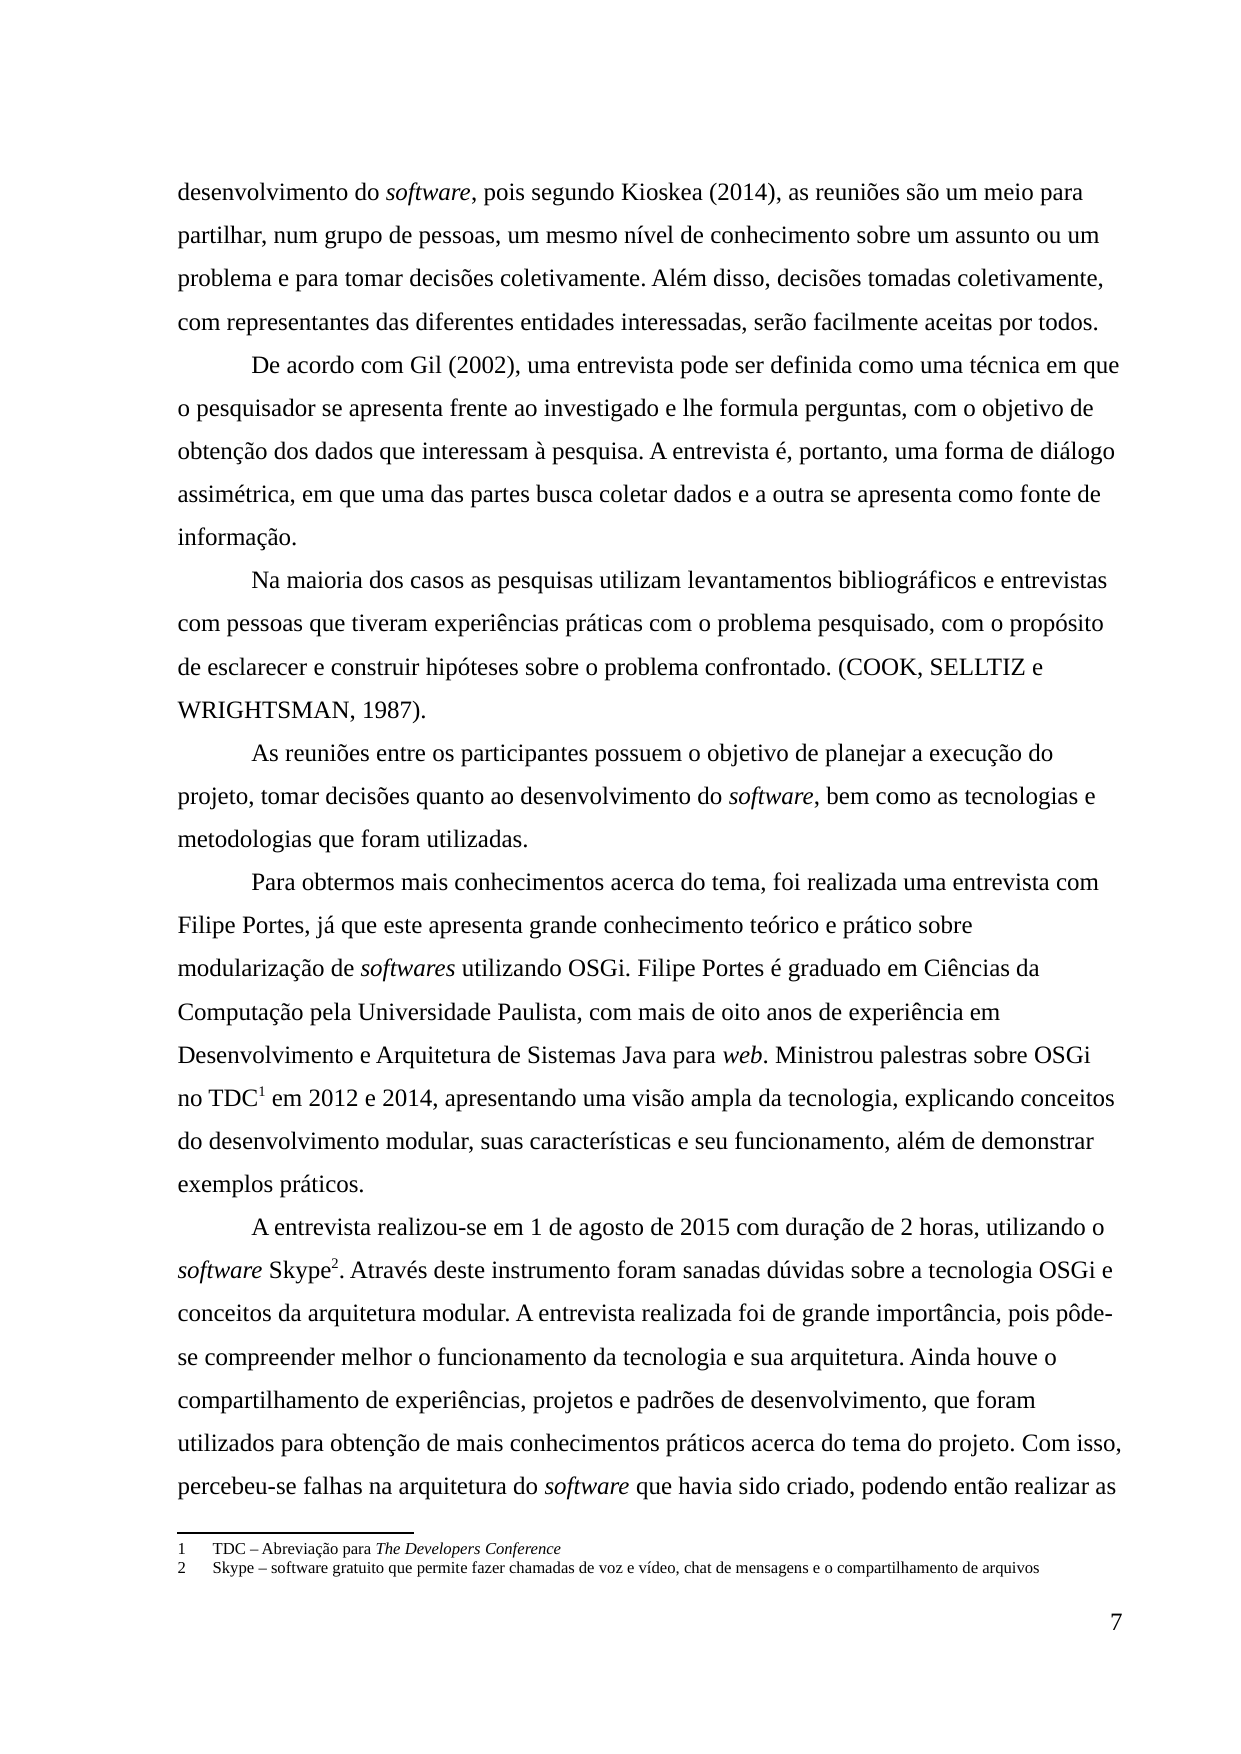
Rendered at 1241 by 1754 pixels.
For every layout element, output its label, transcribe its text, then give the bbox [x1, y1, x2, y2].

text Skype – software gratuito que permite fazer chamadas de voz e vídeo, chat de mensagens e o compartilhamento de arquivos [177, 1558, 1122, 1577]
text TDC – Abreviação para The Developers Conference [177, 1539, 1122, 1558]
text Na maioria dos casos as pesquisas utilizam levantamentos bibliográficos e entrevistas com pessoas que tiveram experiências práticas com o problema pesquisado, com o propósito de esclarecer e construir hipóteses sobre o problema confrontado. (COOK, SELLTIZ e WRIGHTSMAN, 1987). [177, 565, 1122, 723]
text A entrevista realizou-se em 1 de agosto de 2015 com duração de 2 horas, utilizando o software Skype. Através deste instrumento foram sanadas dúvidas sobre a tecnologia OSGi e conceitos da arquitetura modular. A entrevista realizada foi de grande importância, pois pôde-se compreender melhor o funcionamento da tecnologia e sua arquitetura. Ainda houve o compartilhamento de experiências, projetos e padrões de desenvolvimento, que foram utilizados para obtenção de mais conhecimentos práticos acerca do tema do projeto. Com isso, percebeu-se falhas na arquitetura do software que havia sido criado, podendo então realizar as [177, 1212, 1122, 1500]
text As reuniões entre os participantes possuem o objetivo de planejar a execução do projeto, tomar decisões quanto ao desenvolvimento do software, bem como as tecnologias e metodologias que foram utilizadas. [177, 738, 1122, 853]
text De acordo com Gil (2002), uma entrevista pode ser definida como uma técnica em que o pesquisador se apresenta frente ao investigado e lhe formula perguntas, com o objetivo de obtenção dos dados que interessam à pesquisa. A entrevista é, portanto, uma forma de diálogo assimétrica, em que uma das partes busca coletar dados e a outra se apresenta como fonte de informação. [177, 350, 1122, 551]
text Para obtermos mais conhecimentos acerca do tema, foi realizada uma entrevista com Filipe Portes, já que este apresenta grande conhecimento teórico e prático sobre modularização de softwares utilizando OSGi. Filipe Portes é graduado em Ciências da Computação pela Universidade Paulista, com mais de oito anos de experiência em Desenvolvimento e Arquitetura de Sistemas Java para web. Ministrou palestras sobre OSGi no TDC em 2012 e 2014, apresentando uma visão ampla da tecnologia, explicando conceitos do desenvolvimento modular, suas características e seu funcionamento, além de demonstrar exemplos práticos. [177, 867, 1122, 1198]
text desenvolvimento do software, pois segundo Kioskea (2014), as reuniões são um meio para partilhar, num grupo de pessoas, um mesmo nível de conhecimento sobre um assunto ou um problema e para tomar decisões coletivamente. Além disso, decisões tomadas coletivamente, com representantes das diferentes entidades interessadas, serão facilmente aceitas por todos. [177, 177, 1122, 335]
